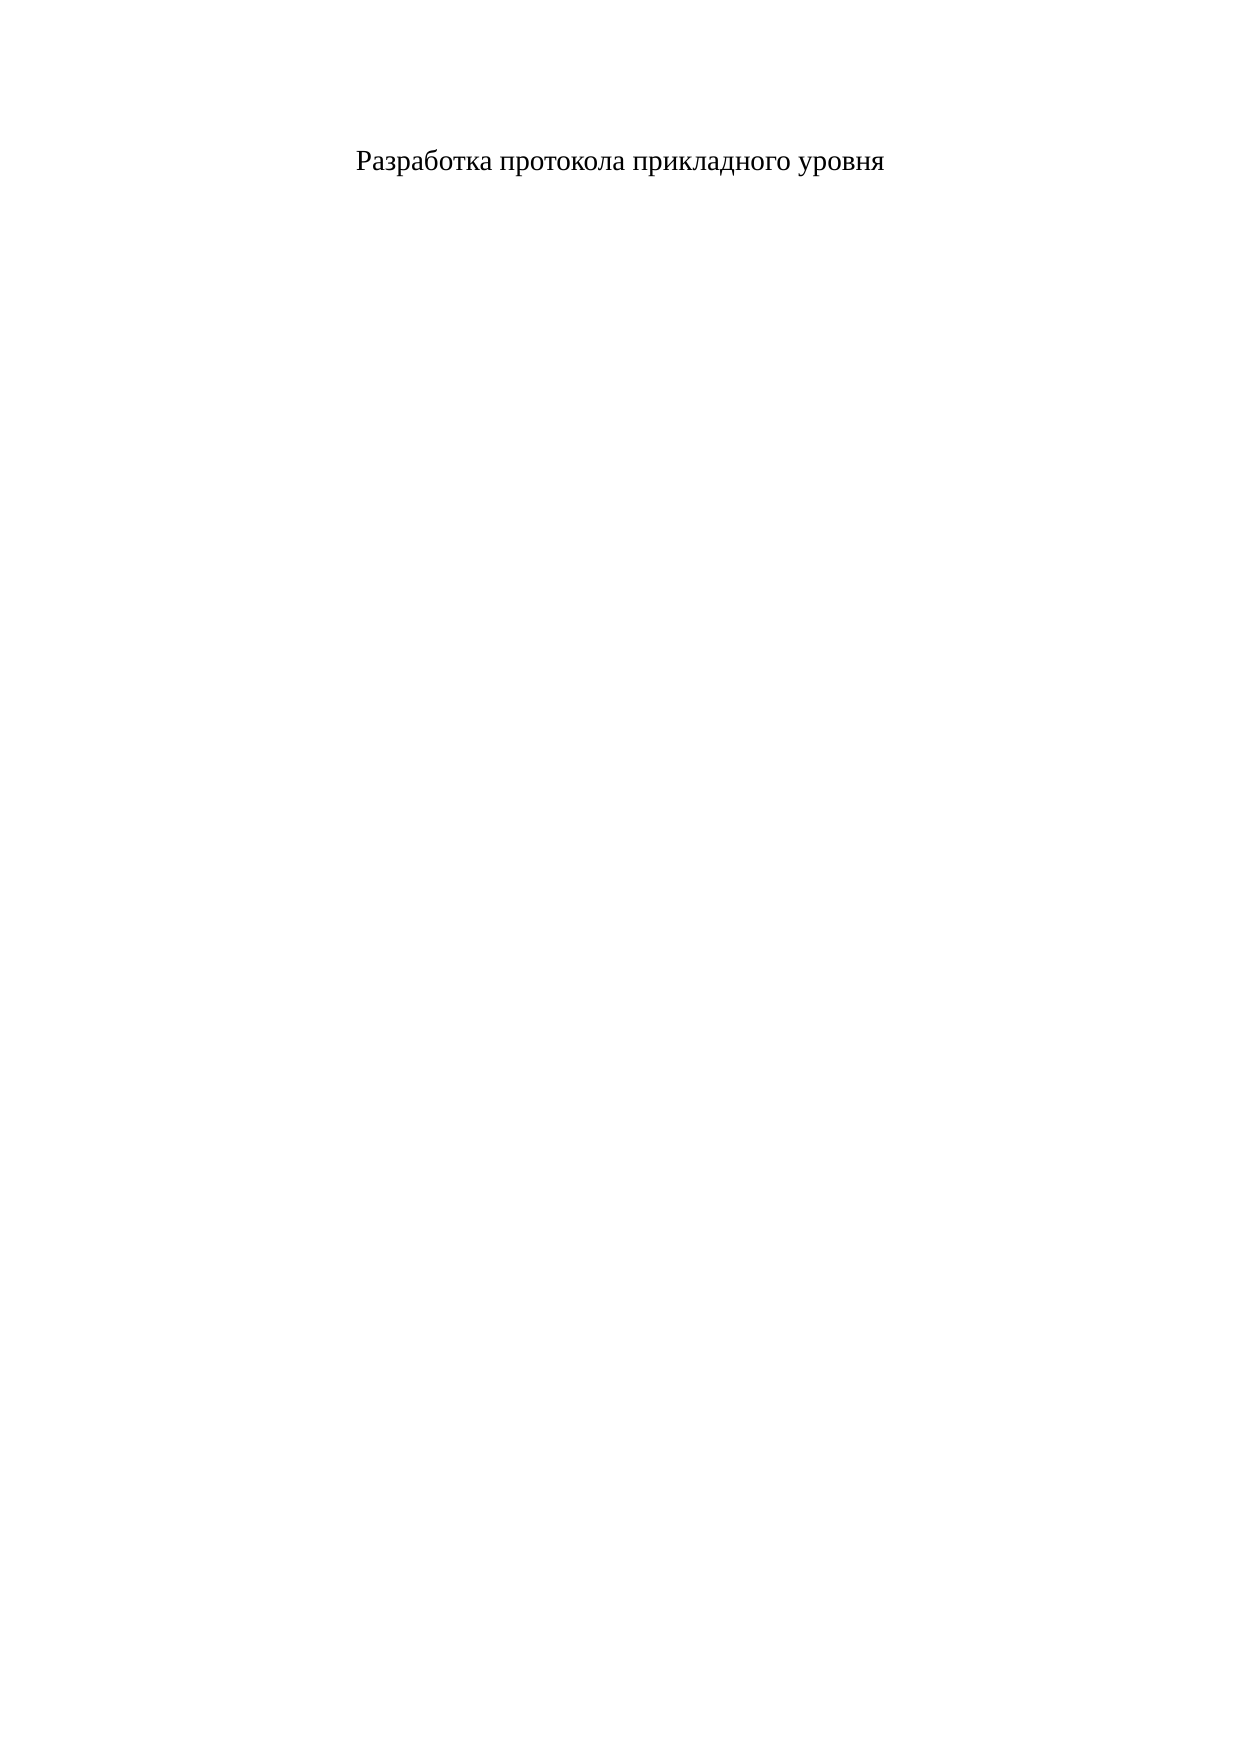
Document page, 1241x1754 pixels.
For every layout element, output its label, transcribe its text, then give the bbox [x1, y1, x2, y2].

subtitle Разработка протокола прикладного уровня [118, 143, 1122, 177]
